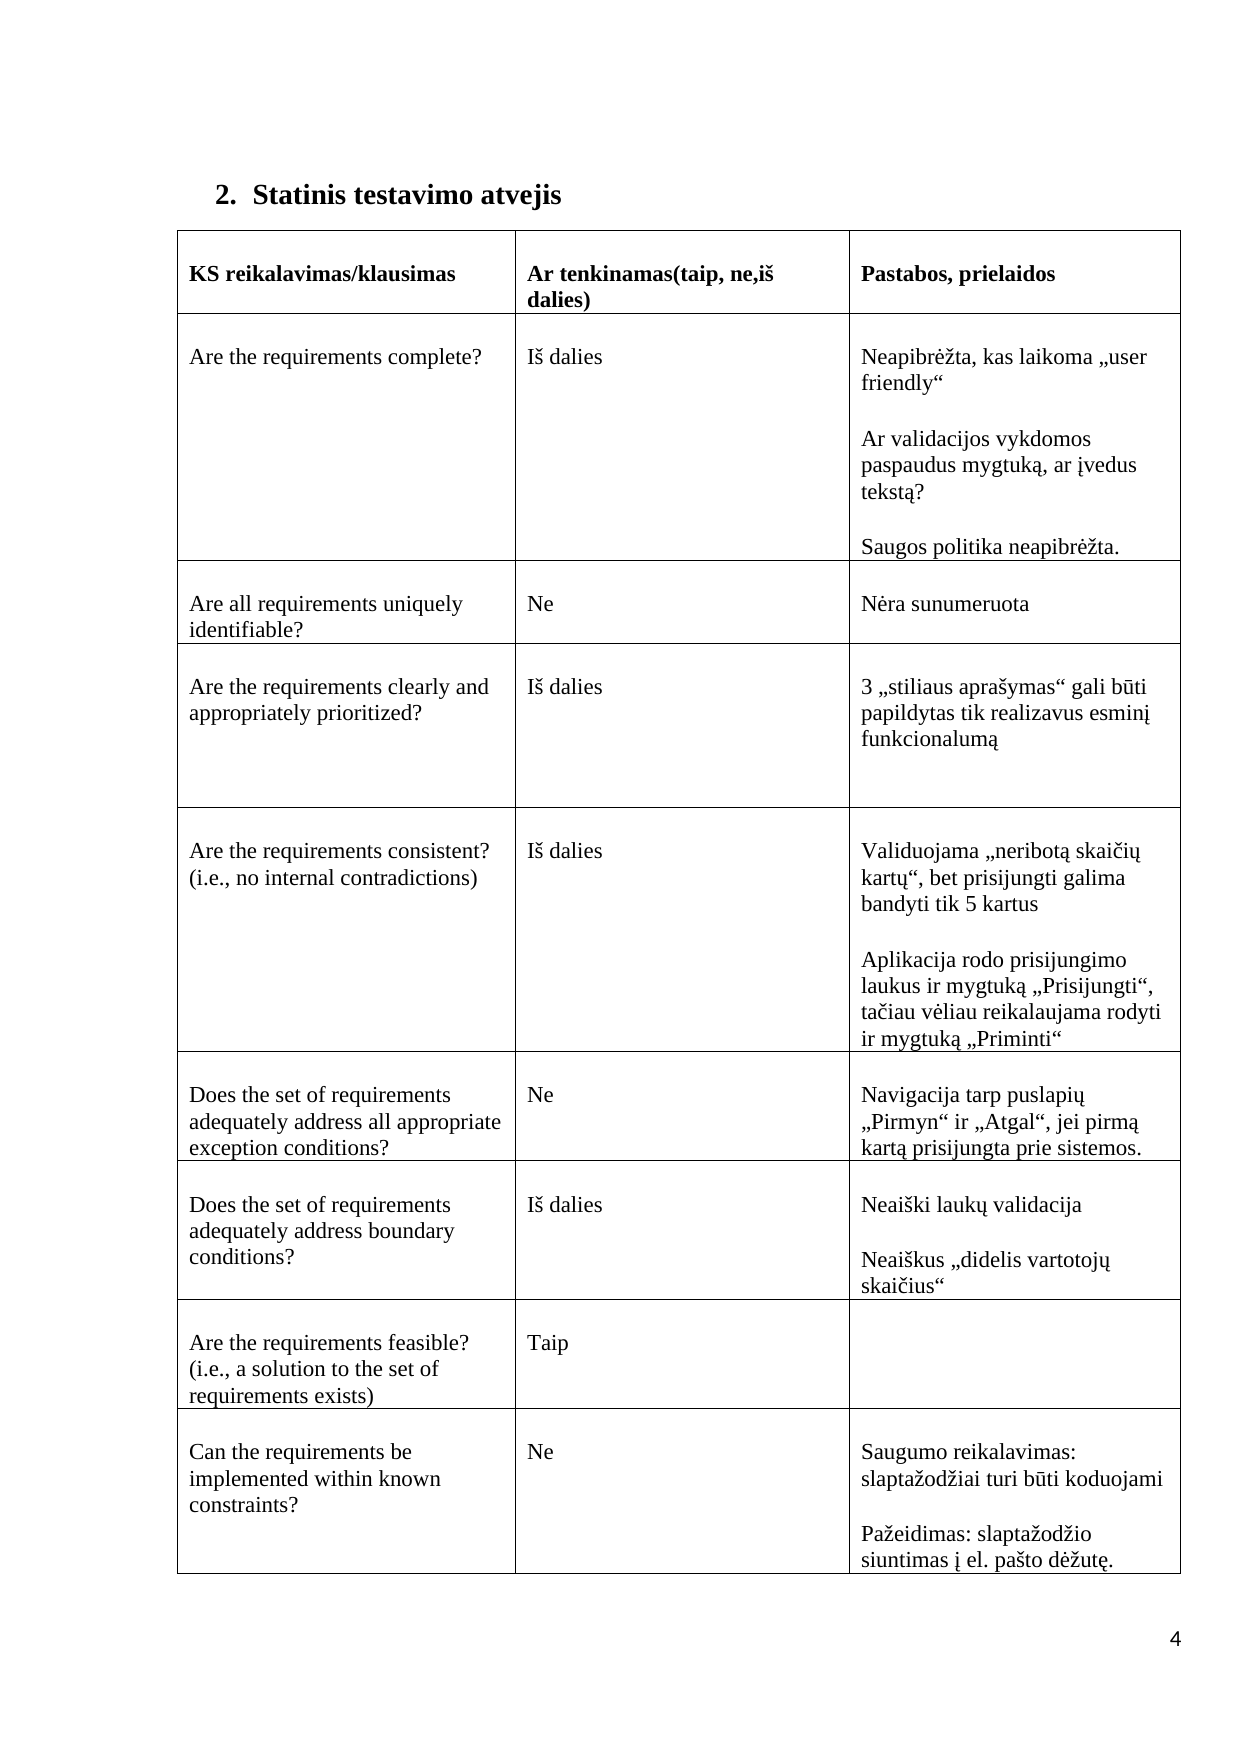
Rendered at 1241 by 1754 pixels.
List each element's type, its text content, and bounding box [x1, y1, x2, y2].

table_cell Saugumo reikalavimas: slaptažodžiai turi būti koduojami Pažeidimas: slaptažodžio siuntimas į el. pašto dėžutę. [850, 1409, 1180, 1573]
table_cell Does the set of requirements adequately address all appropriate exception conditions? [178, 1052, 515, 1160]
table_cell Nėra sunumeruota [850, 561, 1180, 642]
table_cell Iš dalies [516, 644, 849, 807]
table_cell Can the requirements be implemented within known constraints? [178, 1409, 515, 1573]
table_cell 3 „stiliaus aprašymas“ gali būti papildytas tik realizavus esminį funkcionalumą [850, 644, 1180, 807]
subtitle Statinis testavimo atvejis [215, 177, 1181, 211]
table_cell Iš dalies [516, 1161, 849, 1299]
table_cell Iš dalies [516, 314, 849, 559]
table_cell Ne [516, 561, 849, 642]
table_cell Are all requirements uniquely identifiable? [178, 561, 515, 642]
table_cell Are the requirements feasible? (i.e., a solution to the set of requirements exists) [178, 1300, 515, 1408]
table_cell Does the set of requirements adequately address boundary conditions? [178, 1161, 515, 1299]
table_header KS reikalavimas/klausimas [178, 231, 515, 313]
table_cell Iš dalies [516, 808, 849, 1051]
table_cell Taip [516, 1300, 849, 1408]
table_cell Ne [516, 1052, 849, 1160]
table_cell Navigacija tarp puslapių „Pirmyn“ ir „Atgal“, jei pirmą kartą prisijungta prie sistemos. [850, 1052, 1180, 1160]
table_header Ar tenkinamas(taip, ne,iš dalies) [516, 231, 849, 313]
table_cell Neapibrėžta, kas laikoma „user friendly“ Ar validacijos vykdomos paspaudus mygtuką, ar įvedus tekstą? Saugos politika neapibrėžta. [850, 314, 1180, 559]
table_cell Are the requirements complete? [178, 314, 515, 559]
table_cell Are the requirements consistent? (i.e., no internal contradictions) [178, 808, 515, 1051]
table_cell Neaiški laukų validacija Neaiškus „didelis vartotojų skaičius“ [850, 1161, 1180, 1299]
table_cell [850, 1300, 1180, 1408]
table_cell Validuojama „neribotą skaičių kartų“, bet prisijungti galima bandyti tik 5 kartus Aplikacija rodo prisijungimo laukus ir mygtuką „Prisijungti“, tačiau vėliau reikalaujama rodyti ir mygtuką „Priminti“ [850, 808, 1180, 1051]
table_header Pastabos, prielaidos [850, 231, 1180, 313]
table_cell Are the requirements clearly and appropriately prioritized? [178, 644, 515, 807]
table_cell Ne [516, 1409, 849, 1573]
